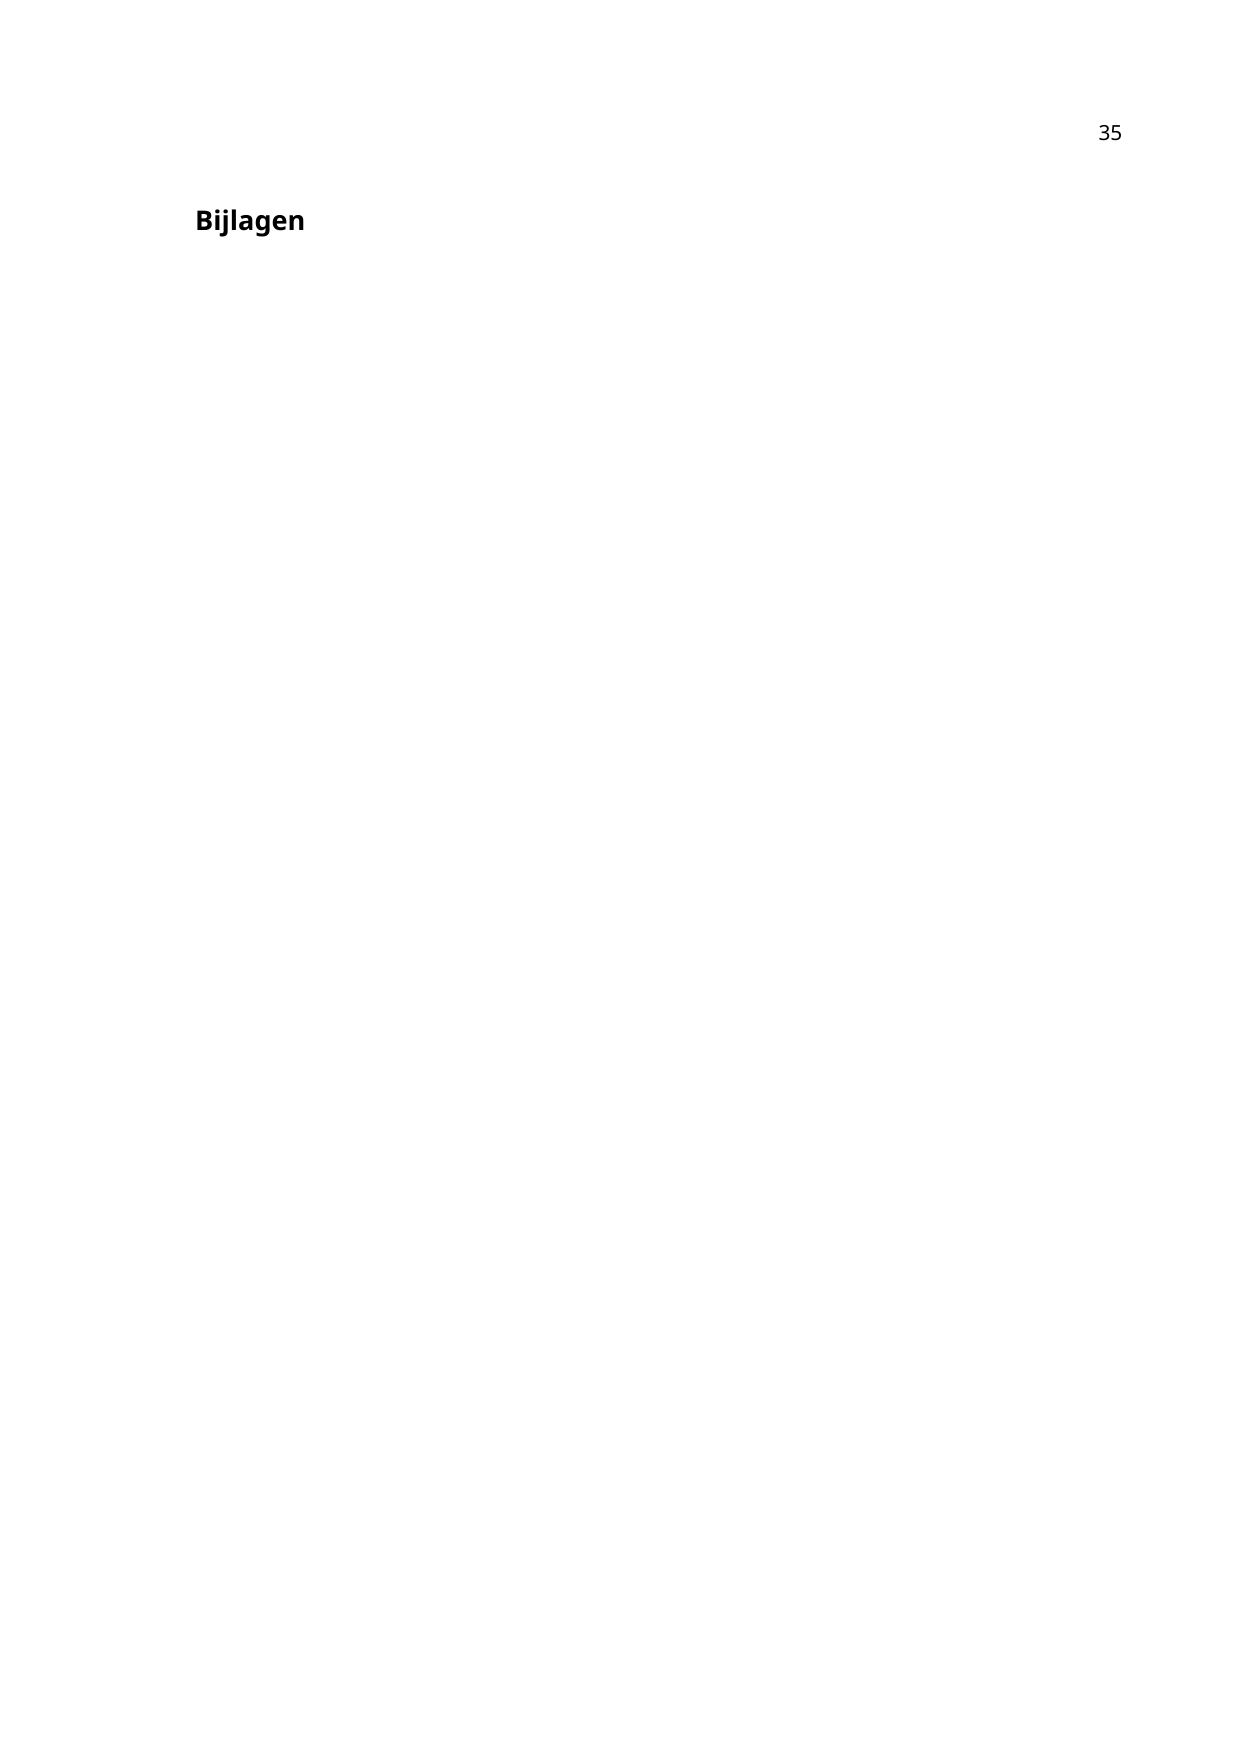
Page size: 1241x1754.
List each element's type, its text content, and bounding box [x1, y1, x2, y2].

subtitle Bijlagen [195, 201, 1122, 238]
